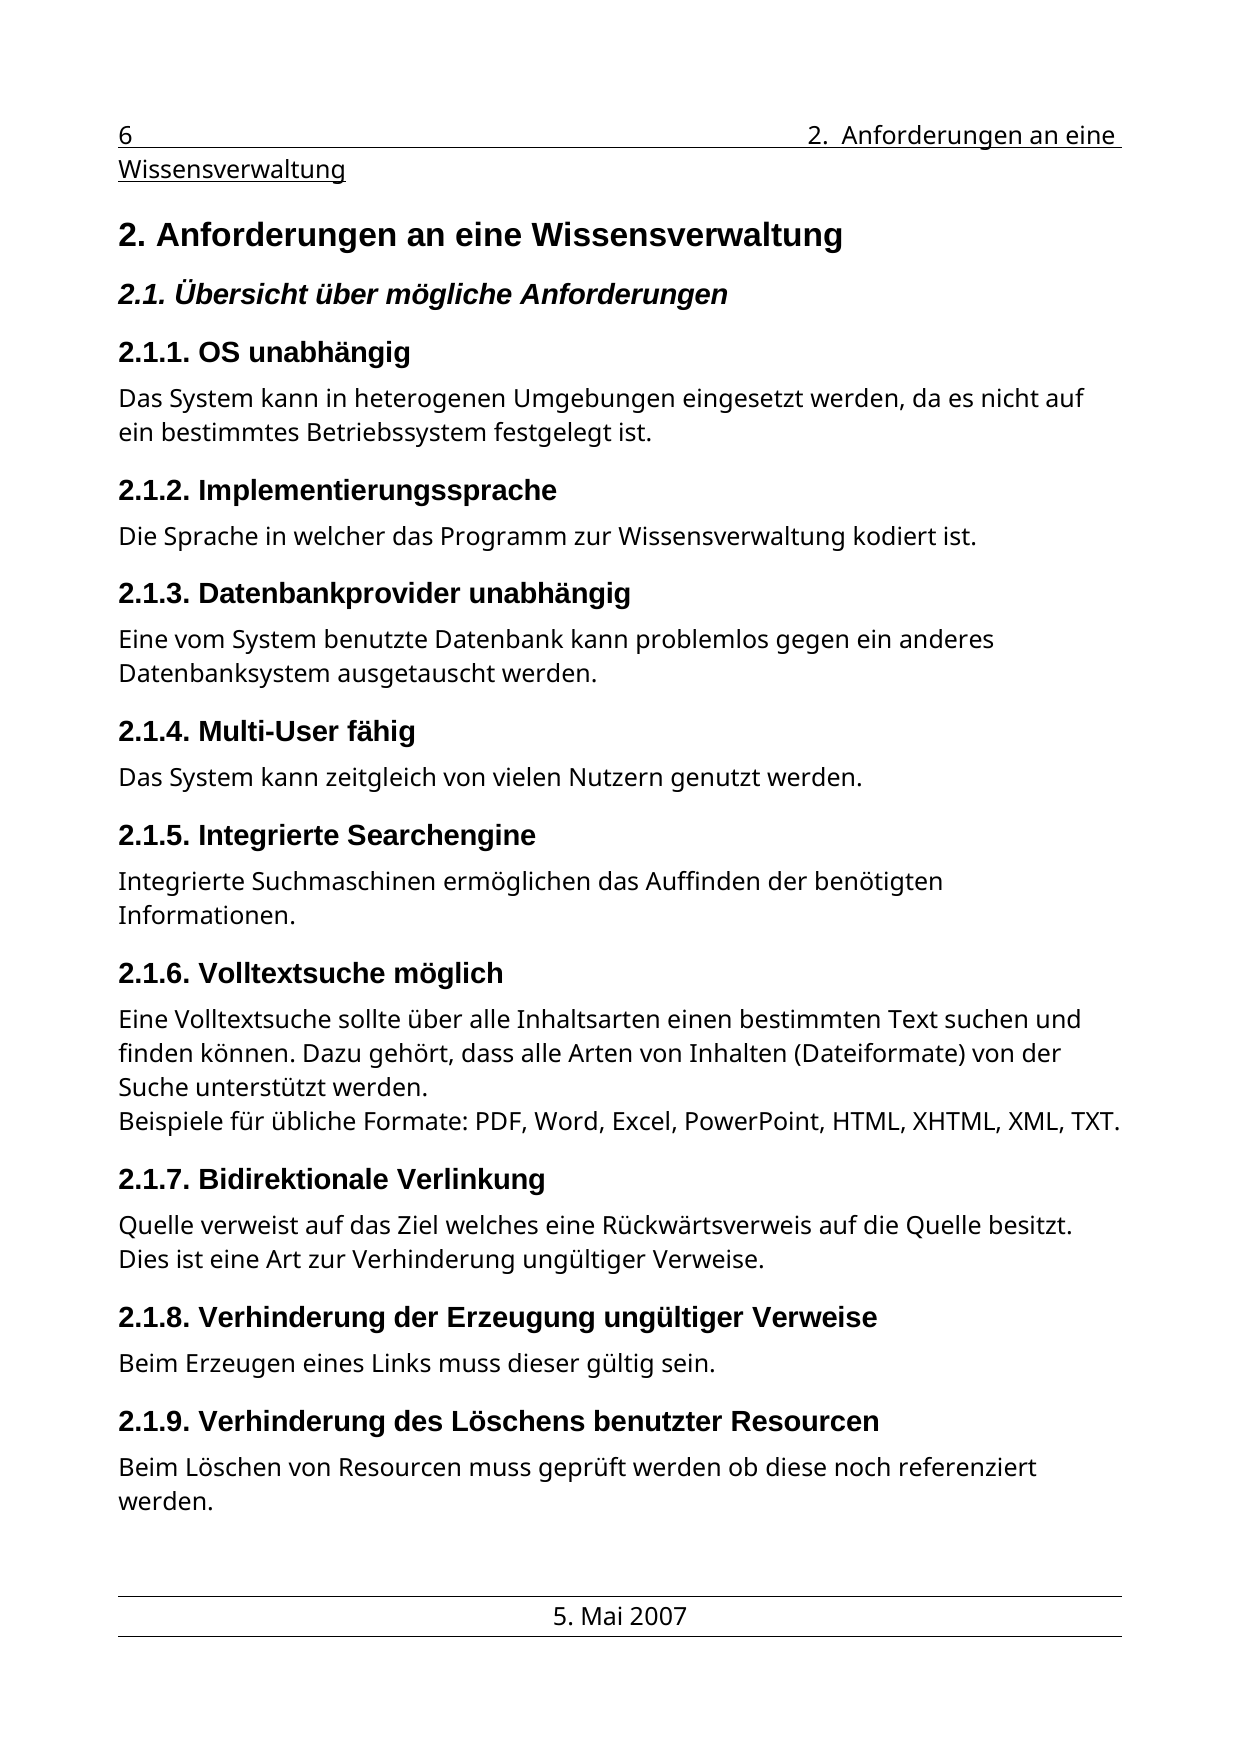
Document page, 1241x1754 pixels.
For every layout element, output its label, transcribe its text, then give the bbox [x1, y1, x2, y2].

subtitle Verhinderung der Erzeugung ungültiger Verweise [118, 1301, 1122, 1333]
text Beim Erzeugen eines Links muss dieser gültig sein. [118, 1346, 1122, 1380]
text Das System kann in heterogenen Umgebungen eingesetzt werden, da es nicht auf ein bestimmtes Betriebssystem festgelegt ist. [118, 381, 1122, 448]
text Quelle verweist auf das Ziel welches eine Rückwärtsverweis auf die Quelle besitzt. Dies ist eine Art zur Verhinderung ungültiger Verweise. [118, 1208, 1122, 1276]
subtitle Integrierte Searchengine [118, 819, 1122, 852]
text Eine Volltextsuche sollte über alle Inhaltsarten einen bestimmten Text suchen und finden können. Dazu gehört, dass alle Arten von Inhalten (Dateiformate) von der Suche unterstützt werden. Beispiele für übliche Formate: PDF, Word, Excel, PowerPoint, HTML, XHTML, XML, TXT. [118, 1002, 1122, 1138]
subtitle Multi-User fähig [118, 715, 1122, 748]
subtitle Übersicht über mögliche Anforderungen [118, 278, 1122, 311]
text Eine vom System benutzte Datenbank kann problemlos gegen ein anderes Datenbanksystem ausgetauscht werden. [118, 622, 1122, 690]
subtitle Verhinderung des Löschens benutzter Resourcen [118, 1405, 1122, 1437]
subtitle OS unabhängig [118, 336, 1122, 368]
subtitle Volltextsuche möglich [118, 957, 1122, 990]
subtitle Implementierungssprache [118, 473, 1122, 506]
subtitle Datenbankprovider unabhängig [118, 577, 1122, 610]
subtitle Bidirektionale Verlinkung [118, 1163, 1122, 1196]
text Beim Löschen von Resourcen muss geprüft werden ob diese noch referenziert werden. [118, 1450, 1122, 1518]
text Integrierte Suchmaschinen ermöglichen das Auffinden der benötigten Informationen. [118, 864, 1122, 932]
text Die Sprache in welcher das Programm zur Wissensverwaltung kodiert ist. [118, 518, 1122, 552]
text Das System kann zeitgleich von vielen Nutzern genutzt werden. [118, 760, 1122, 794]
subtitle Anforderungen an eine Wissensverwaltung [118, 216, 1122, 253]
